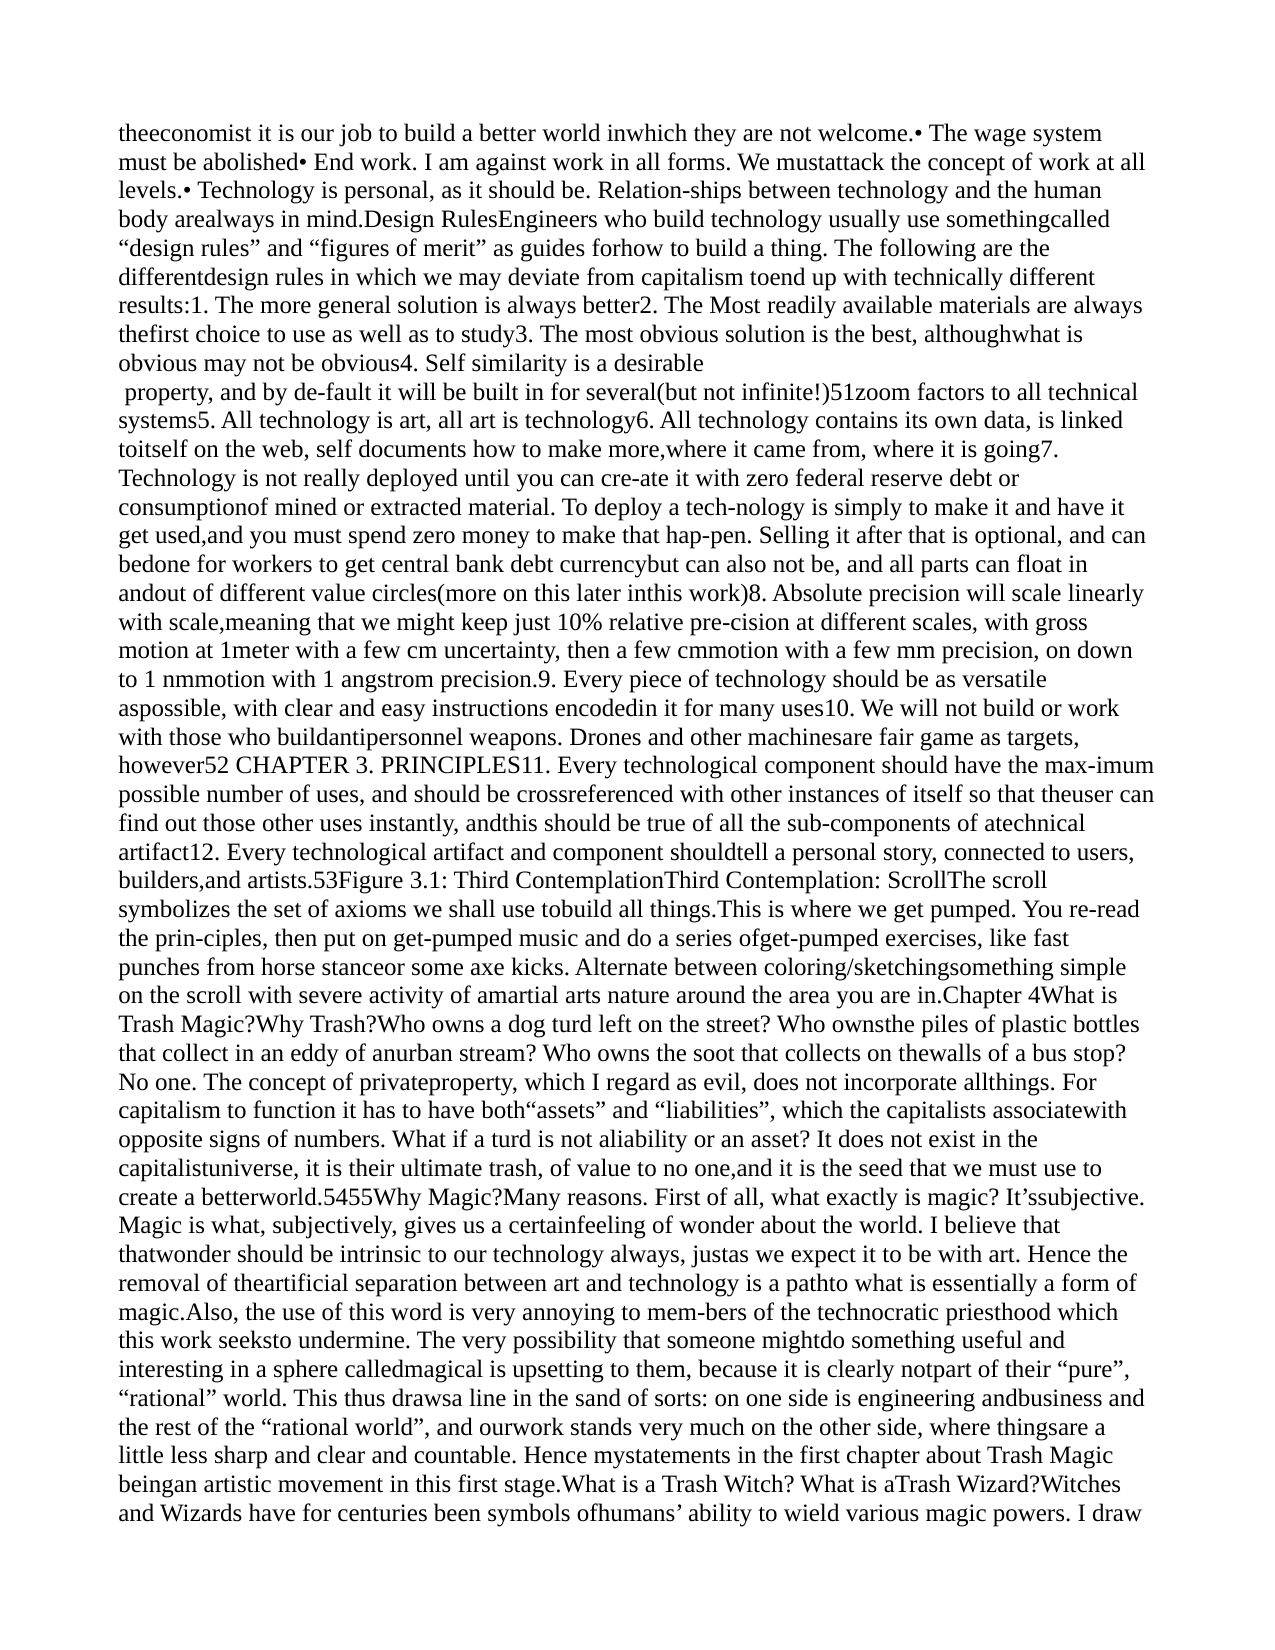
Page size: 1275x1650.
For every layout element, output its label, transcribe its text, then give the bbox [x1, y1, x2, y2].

text property, and by de-fault it will be built in for several(but not infinite!)51zoom factors to all technical systems5. All technology is art, all art is technology6. All technology contains its own data, is linked toitself on the web, self documents how to make more,where it came from, where it is going7. Technology is not really deployed until you can cre-ate it with zero federal reserve debt or consumptionof mined or extracted material. To deploy a tech-nology is simply to make it and have it get used,and you must spend zero money to make that hap-pen. Selling it after that is optional, and can bedone for workers to get central bank debt currencybut can also not be, and all parts can float in andout of different value circles(more on this later inthis work)8. Absolute precision will scale linearly with scale,meaning that we might keep just 10% relative pre-cision at different scales, with gross motion at 1meter with a few cm uncertainty, then a few cmmotion with a few mm precision, on down to 1 nmmotion with 1 angstrom precision.9. Every piece of technology should be as versatile aspossible, with clear and easy instructions encodedin it for many uses10. We will not build or work with those who buildantipersonnel weapons. Drones and other machinesare fair game as targets, however52 CHAPTER 3. PRINCIPLES11. Every technological component should have the max-imum possible number of uses, and should be crossreferenced with other instances of itself so that theuser can find out those other uses instantly, andthis should be true of all the sub-components of atechnical artifact12. Every technological artifact and component shouldtell a personal story, connected to users, builders,and artists.53Figure 3.1: Third ContemplationThird Contemplation: ScrollThe scroll symbolizes the set of axioms we shall use tobuild all things.This is where we get pumped. You re-read the prin-ciples, then put on get-pumped music and do a series ofget-pumped exercises, like fast punches from horse stanceor some axe kicks. Alternate between coloring/sketchingsomething simple on the scroll with severe activity of amartial arts nature around the area you are in.Chapter 4What is Trash Magic?Why Trash?Who owns a dog turd left on the street? Who ownsthe piles of plastic bottles that collect in an eddy of anurban stream? Who owns the soot that collects on thewalls of a bus stop? No one. The concept of privateproperty, which I regard as evil, does not incorporate allthings. For capitalism to function it has to have both“assets” and “liabilities”, which the capitalists associatewith opposite signs of numbers. What if a turd is not aliability or an asset? It does not exist in the capitalistuniverse, it is their ultimate trash, of value to no one,and it is the seed that we must use to create a betterworld.5455Why Magic?Many reasons. First of all, what exactly is magic? It’ssubjective. Magic is what, subjectively, gives us a certainfeeling of wonder about the world. I believe that thatwonder should be intrinsic to our technology always, justas we expect it to be with art. Hence the removal of theartificial separation between art and technology is a pathto what is essentially a form of magic.Also, the use of this word is very annoying to mem-bers of the technocratic priesthood which this work seeksto undermine. The very possibility that someone mightdo something useful and interesting in a sphere calledmagical is upsetting to them, because it is clearly notpart of their “pure”, “rational” world. This thus drawsa line in the sand of sorts: on one side is engineering andbusiness and the rest of the “rational world”, and ourwork stands very much on the other side, where thingsare a little less sharp and clear and countable. Hence mystatements in the first chapter about Trash Magic beingan artistic movement in this first stage.What is a Trash Witch? What is aTrash Wizard?Witches and Wizards have for centuries been symbols ofhumans’ ability to wield various magic powers. I draw [118, 377, 1157, 1527]
text theeconomist it is our job to build a better world inwhich they are not welcome.• The wage system must be abolished• End work. I am against work in all forms. We mustattack the concept of work at all levels.• Technology is personal, as it should be. Relation-ships between technology and the human body arealways in mind.Design RulesEngineers who build technology usually use somethingcalled “design rules” and “figures of merit” as guides forhow to build a thing. The following are the differentdesign rules in which we may deviate from capitalism toend up with technically different results:1. The more general solution is always better2. The Most readily available materials are always thefirst choice to use as well as to study3. The most obvious solution is the best, althoughwhat is obvious may not be obvious4. Self similarity is a desirable [118, 118, 1157, 377]
